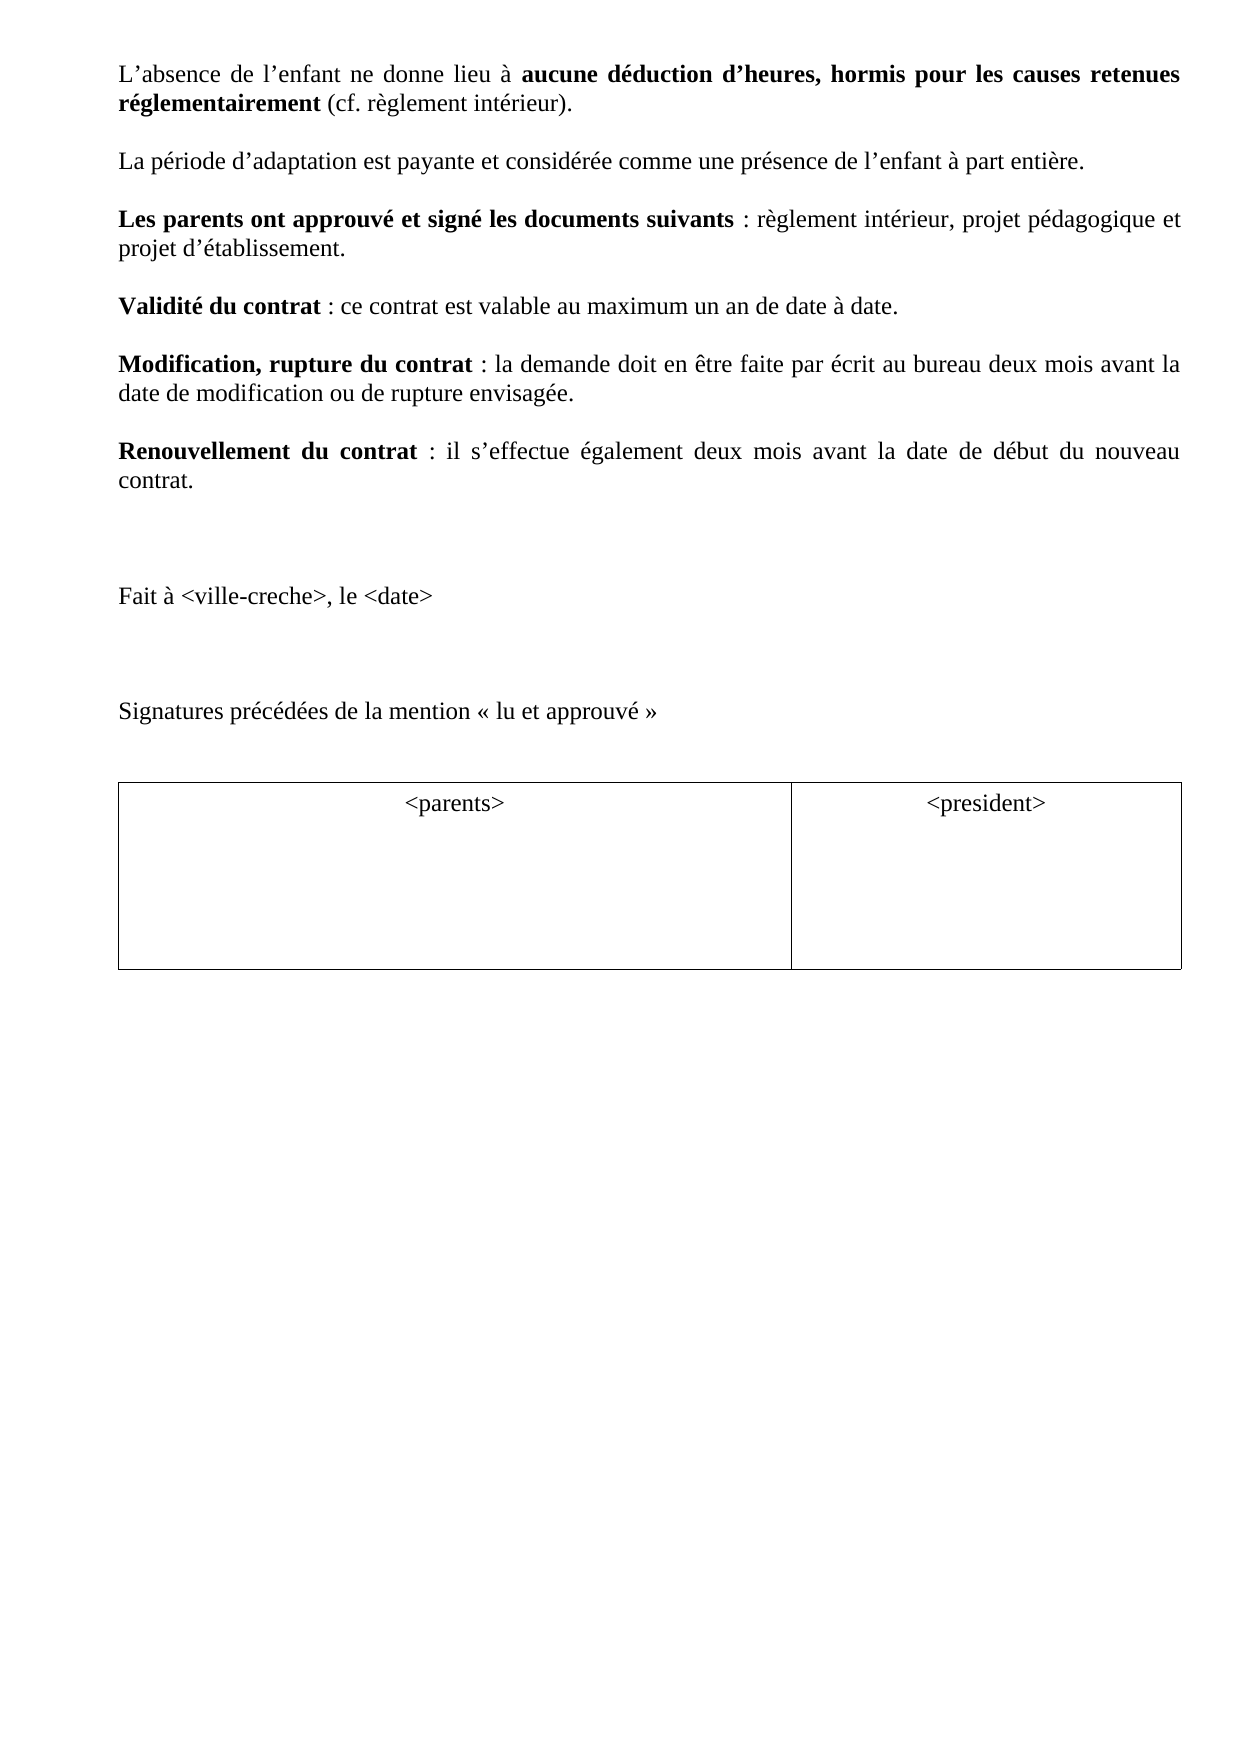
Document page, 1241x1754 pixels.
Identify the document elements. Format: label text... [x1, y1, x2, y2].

text Fait à <ville-creche>, le <date> [118, 581, 1181, 610]
text Modification, rupture du contrat : la demande doit en être faite par écrit au bureau deux mois avant la date de modification ou de rupture envisagée. [118, 349, 1181, 407]
text Les parents ont approuvé et signé les documents suivants : règlement intérieur, projet pédagogique et projet d’établissement. [118, 204, 1181, 262]
text Renouvellement du contrat : il s’effectue également deux mois avant la date de début du nouveau contrat. [118, 436, 1181, 494]
table_header <parents> [119, 783, 791, 968]
text Validité du contrat : ce contrat est valable au maximum un an de date à date. [118, 291, 1181, 320]
text L’absence de l’enfant ne donne lieu à aucune déduction d’heures, hormis pour les causes retenues réglementairement (cf. règlement intérieur). [118, 59, 1181, 117]
table_header <president> [792, 783, 1181, 968]
text Signatures précédées de la mention « lu et approuvé » [118, 696, 1181, 725]
text La période d’adaptation est payante et considérée comme une présence de l’enfant à part entière. [118, 146, 1181, 175]
